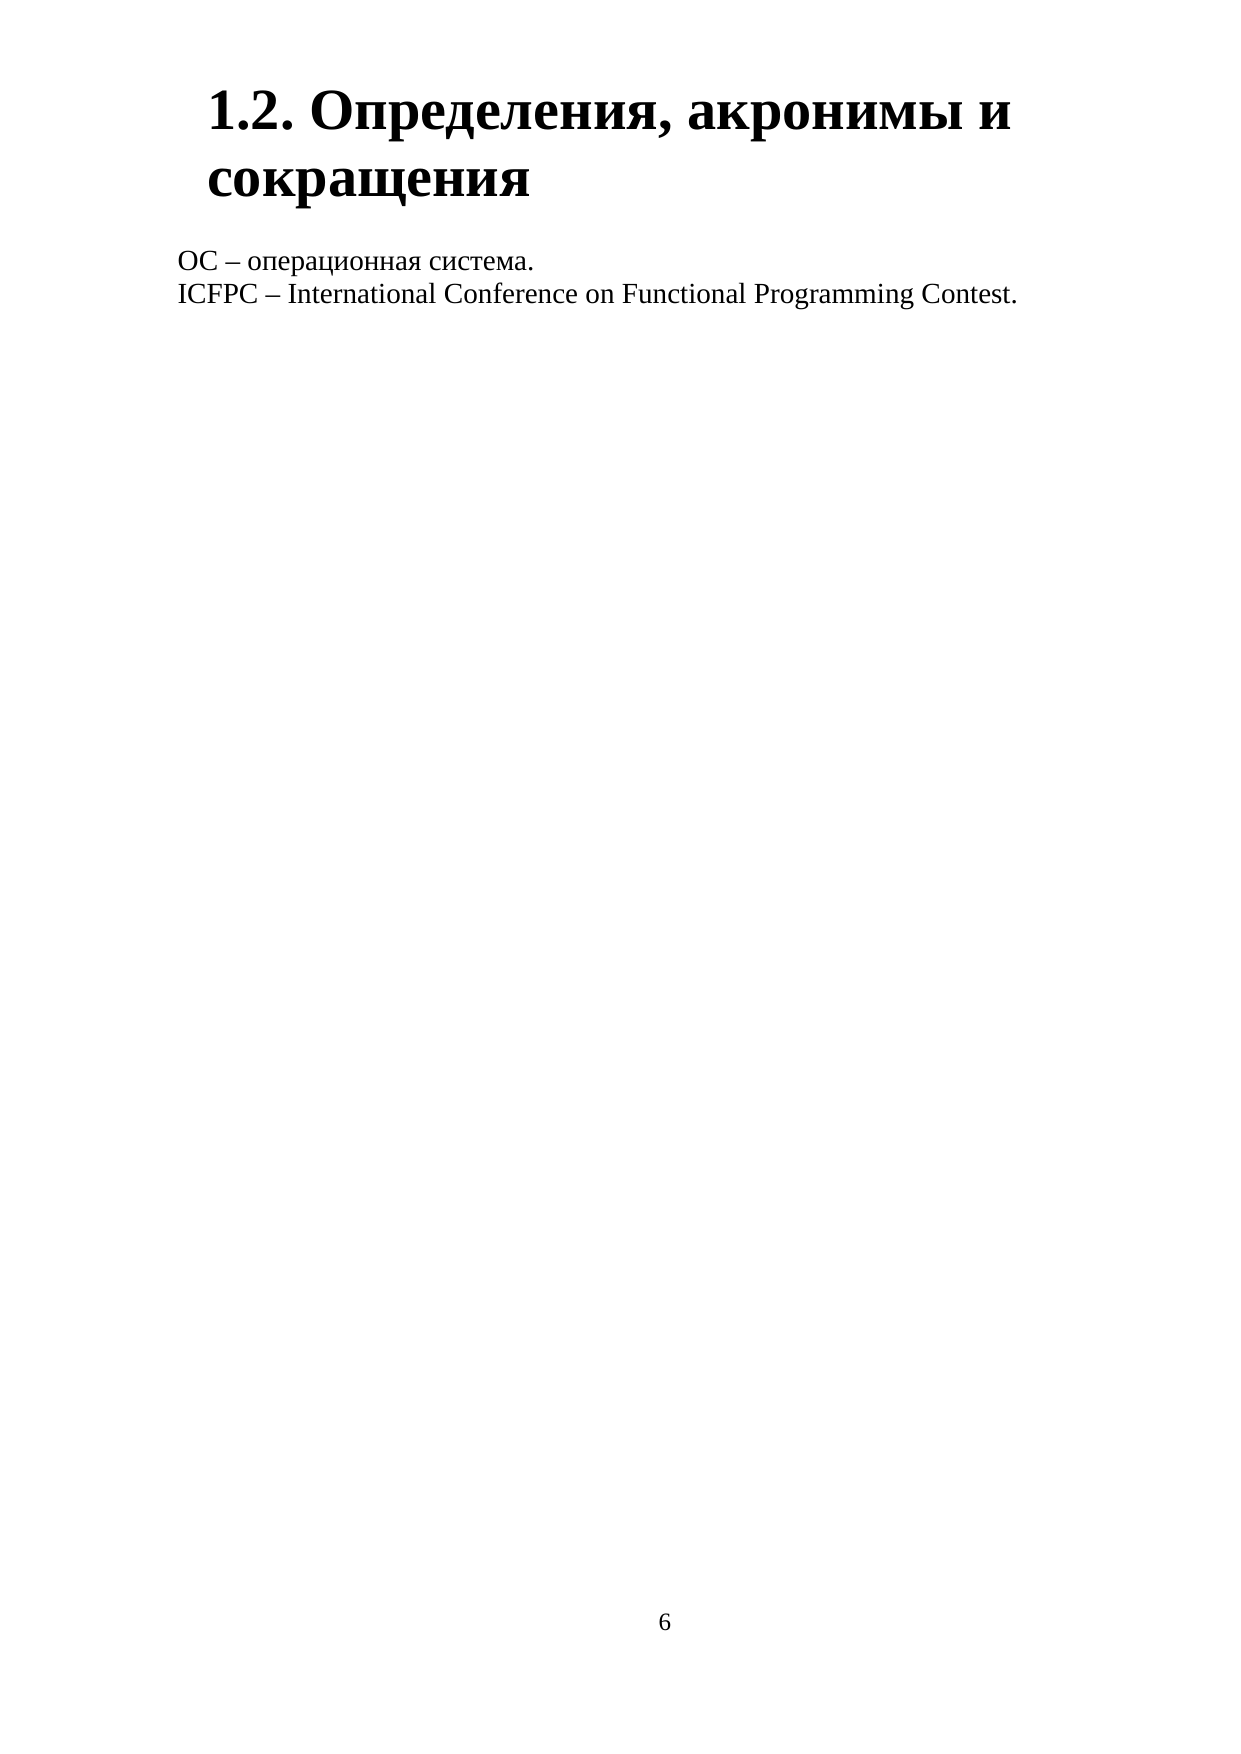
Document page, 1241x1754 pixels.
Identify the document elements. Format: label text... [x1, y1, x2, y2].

text ICFPC – International Conference on Functional Programming Contest. [177, 276, 1152, 310]
text 1.2. Определения, акронимы и сокращения [207, 75, 1152, 209]
text ОС – операционная система. [177, 243, 1152, 276]
